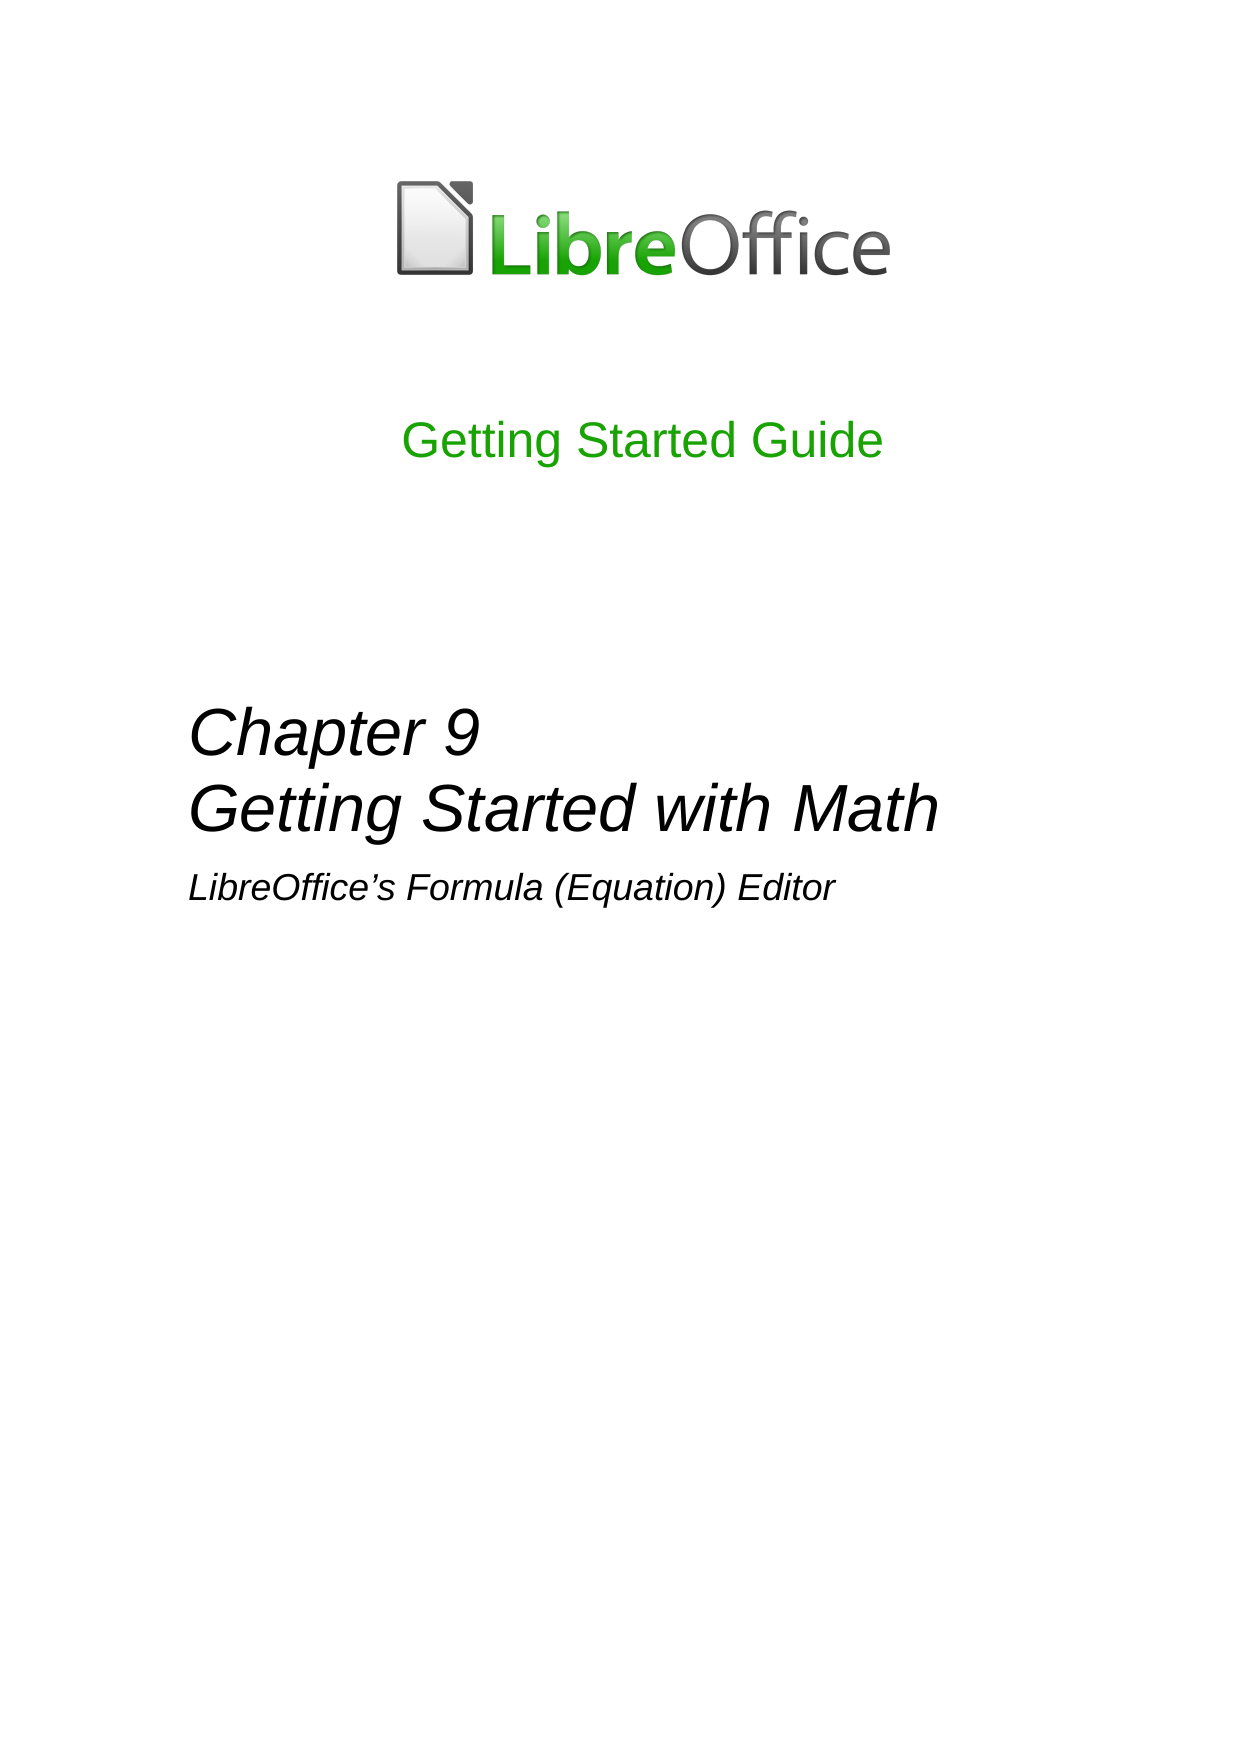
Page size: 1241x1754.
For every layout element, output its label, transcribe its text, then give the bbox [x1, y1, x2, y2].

title Chapter 9 Getting Started with Math [188, 693, 1098, 846]
subtitle LibreOffice’s Formula (Equation) Editor [188, 866, 1098, 909]
picture [392, 177, 893, 282]
text Getting Started Guide [188, 410, 1098, 468]
